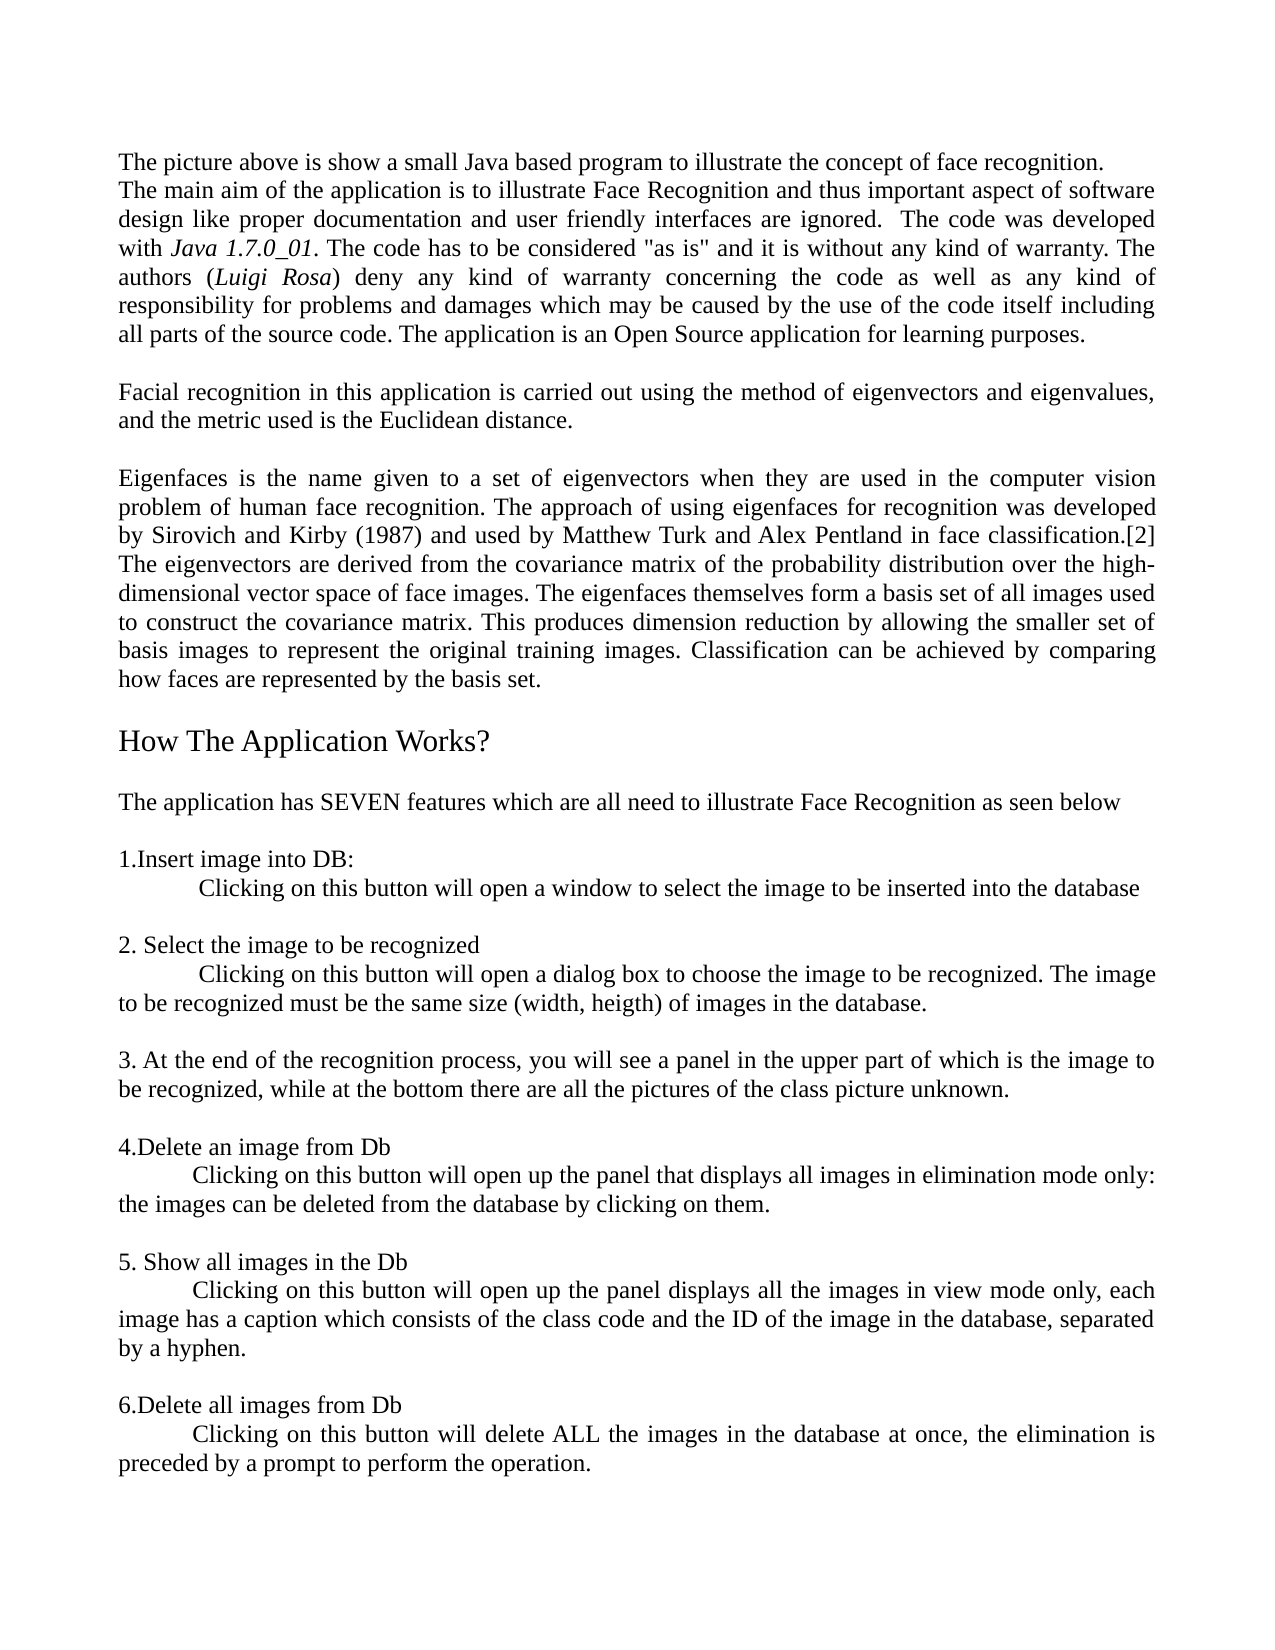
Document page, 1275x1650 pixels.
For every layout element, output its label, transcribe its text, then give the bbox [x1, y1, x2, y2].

text Clicking on this button will open up the panel displays all the images in view mode only, each image has a caption which consists of the class code and the ID of the image in the database, separated by a hyphen. [118, 1275, 1157, 1362]
text Clicking on this button will open up the panel that displays all images in elimination mode only: the images can be deleted from the database by clicking on them. [118, 1160, 1157, 1218]
text The application has SEVEN features which are all need to illustrate Face Recognition as seen below [118, 787, 1157, 815]
text Clicking on this button will open a dialog box to choose the image to be recognized. The image to be recognized must be the same size (width, heigth) of images in the database. [118, 959, 1157, 1017]
text Facial recognition in this application is carried out using the method of eigenvectors and eigenvalues, and the metric used is the Euclidean distance. [118, 377, 1157, 434]
text 1.Insert image into DB: [118, 844, 1157, 873]
text Clicking on this button will open a window to select the image to be inserted into the database [118, 873, 1157, 902]
text 5. Show all images in the Db [118, 1247, 1157, 1275]
text How The Application Works? [118, 722, 1157, 758]
text 2. Select the image to be recognized [118, 930, 1157, 959]
text The picture above is show a small Java based program to illustrate the concept of face recognition. [118, 147, 1157, 176]
text Clicking on this button will delete ALL the images in the database at once, the elimination is preceded by a prompt to perform the operation. [118, 1419, 1157, 1477]
text 3. At the end of the recognition process, you will see a panel in the upper part of which is the image to be recognized, while at the bottom there are all the pictures of the class picture unknown. [118, 1045, 1157, 1103]
text Eigenfaces is the name given to a set of eigenvectors when they are used in the computer vision problem of human face recognition. The approach of using eigenfaces for recognition was developed by Sirovich and Kirby (1987) and used by Matthew Turk and Alex Pentland in face classification.[2] The eigenvectors are derived from the covariance matrix of the probability distribution over the high-dimensional vector space of face images. The eigenfaces themselves form a basis set of all images used to construct the covariance matrix. This produces dimension reduction by allowing the smaller set of basis images to represent the original training images. Classification can be achieved by comparing how faces are represented by the basis set. [118, 463, 1157, 693]
text 4.Delete an image from Db [118, 1132, 1157, 1160]
text The main aim of the application is to illustrate Face Recognition and thus important aspect of software design like proper documentation and user friendly interfaces are ignored. The code was developed with Java 1.7.0_01. The code has to be considered "as is" and it is without any kind of warranty. The authors (Luigi Rosa) deny any kind of warranty concerning the code as well as any kind of responsibility for problems and damages which may be caused by the use of the code itself including all parts of the source code. The application is an Open Source application for learning purposes. [118, 176, 1157, 348]
text 6.Delete all images from Db [118, 1390, 1157, 1419]
